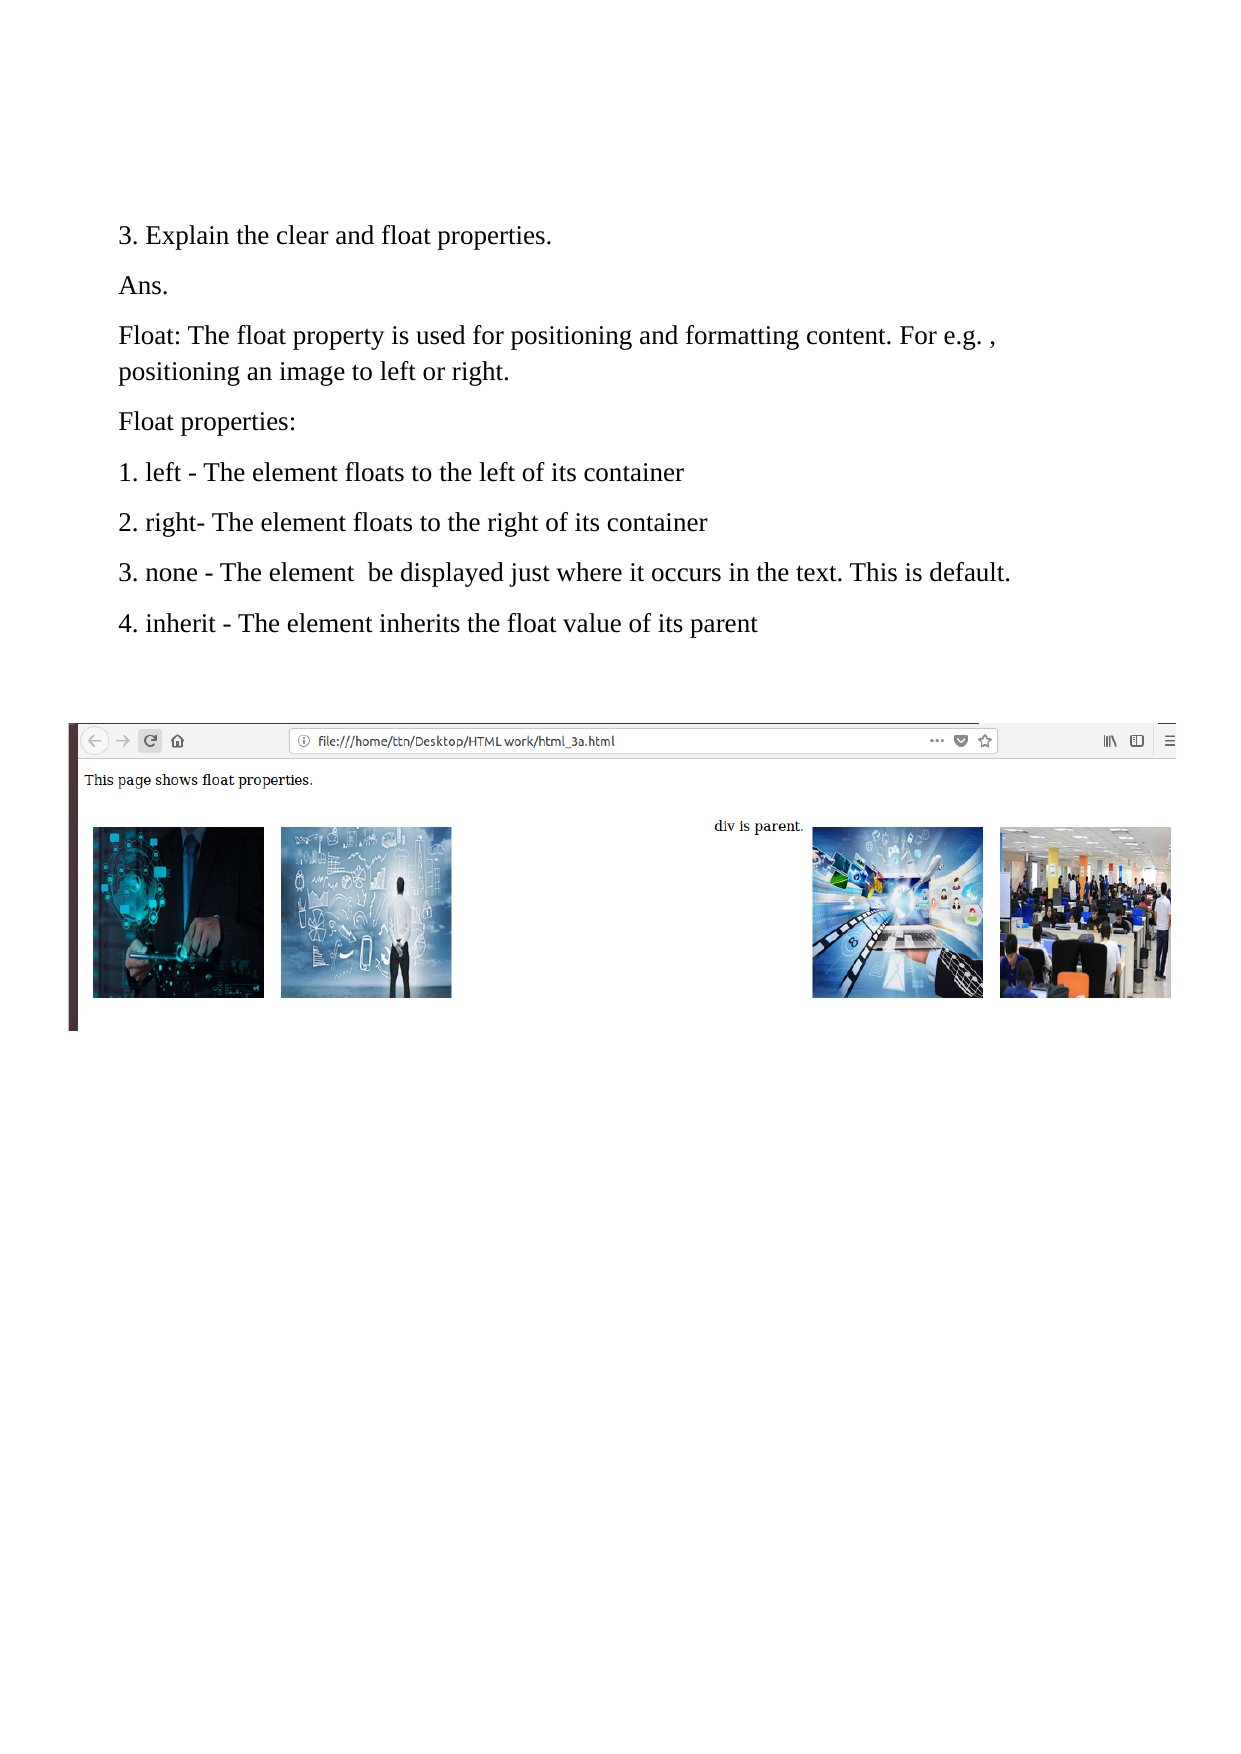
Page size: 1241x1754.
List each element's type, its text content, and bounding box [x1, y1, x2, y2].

text 1. left - The element floats to the left of its container [118, 456, 1122, 487]
text 3. none - The element be displayed just where it occurs in the text. This is default. [118, 556, 1122, 587]
text 2. right- The element floats to the right of its container [118, 506, 1122, 537]
text Float properties: [118, 405, 1122, 437]
text 3. Explain the clear and float properties. [118, 219, 1122, 250]
text Float: The float property is used for positioning and formatting content. For e.g. , positioning an image to left or right. [118, 319, 1122, 386]
picture [68, 723, 1177, 1031]
text 4. inherit - The element inherits the float value of its parent [118, 607, 1122, 638]
text Ans. [118, 269, 1122, 300]
